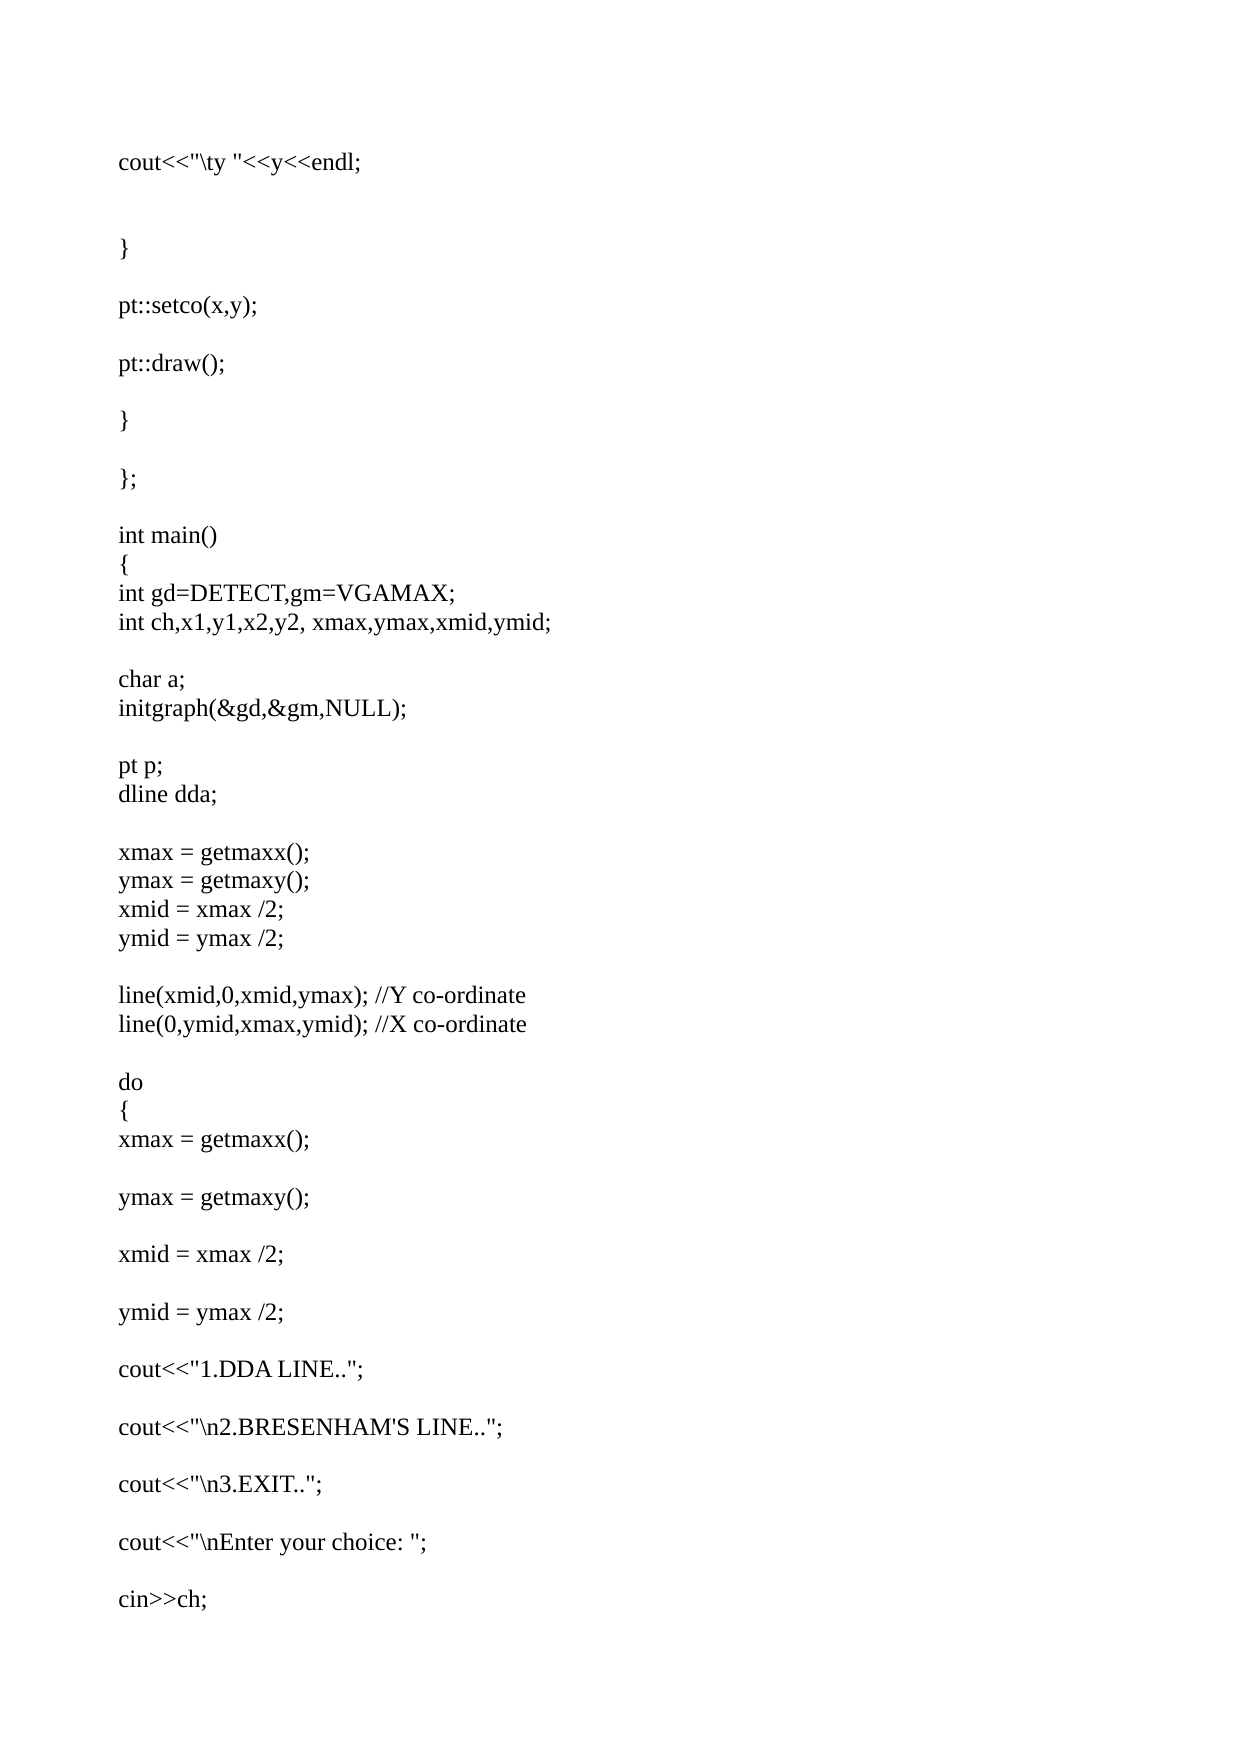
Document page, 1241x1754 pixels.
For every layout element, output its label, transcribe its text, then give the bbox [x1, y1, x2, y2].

text pt::setco(x,y); [118, 291, 1122, 319]
text do [118, 1067, 1122, 1096]
text ymax = getmaxy(); [118, 1182, 1122, 1211]
text int main() [118, 521, 1122, 549]
text xmid = xmax /2; [118, 894, 1122, 923]
text cin>>ch; [118, 1584, 1122, 1613]
text }; [118, 463, 1122, 492]
text dline dda; [118, 779, 1122, 808]
text cout<<"\n2.BRESENHAM'S LINE.."; [118, 1412, 1122, 1441]
text cout<<"\nEnter your choice: "; [118, 1527, 1122, 1556]
text xmid = xmax /2; [118, 1239, 1122, 1268]
text cout<<"\ty "<<y<<endl; [118, 147, 1122, 176]
text ymid = ymax /2; [118, 923, 1122, 952]
text } [118, 233, 1122, 262]
text char a; [118, 664, 1122, 693]
text line(0,ymid,xmax,ymid); //X co-ordinate [118, 1009, 1122, 1038]
text pt p; [118, 751, 1122, 779]
text ymid = ymax /2; [118, 1297, 1122, 1326]
text pt::draw(); [118, 348, 1122, 377]
text line(xmid,0,xmid,ymax); //Y co-ordinate [118, 981, 1122, 1009]
text xmax = getmaxx(); [118, 1124, 1122, 1153]
text xmax = getmaxx(); [118, 837, 1122, 866]
text int gd=DETECT,gm=VGAMAX; [118, 578, 1122, 607]
text { [118, 1096, 1122, 1124]
text { [118, 549, 1122, 578]
text initgraph(&gd,&gm,NULL); [118, 693, 1122, 722]
text } [118, 406, 1122, 434]
text cout<<"1.DDA LINE.."; [118, 1354, 1122, 1383]
text ymax = getmaxy(); [118, 866, 1122, 894]
text int ch,x1,y1,x2,y2, xmax,ymax,xmid,ymid; [118, 607, 1122, 636]
text cout<<"\n3.EXIT.."; [118, 1469, 1122, 1498]
